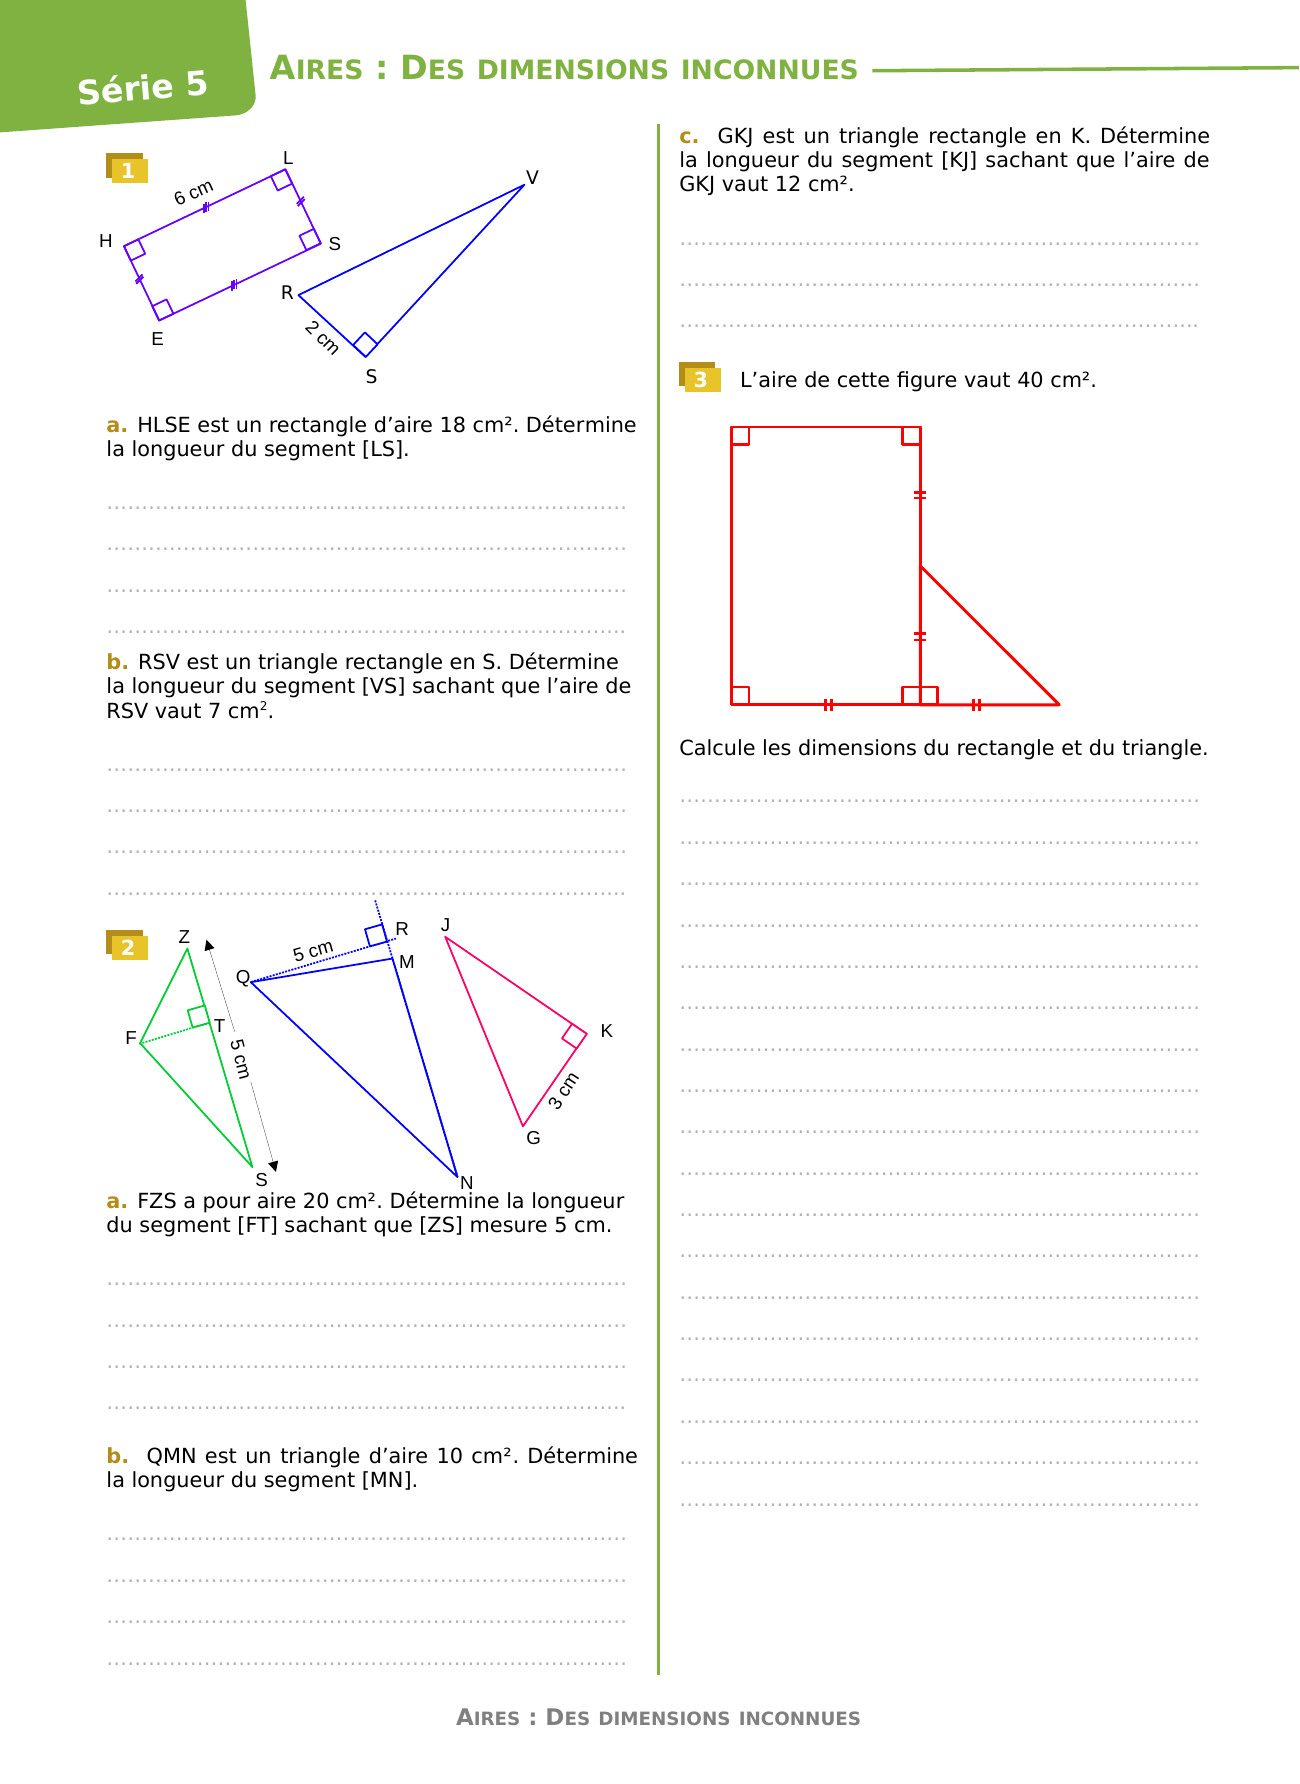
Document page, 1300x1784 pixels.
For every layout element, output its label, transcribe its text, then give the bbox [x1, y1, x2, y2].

text ………………………………………………………………… [106, 473, 638, 514]
text ………………………………………………………………… [679, 891, 1211, 932]
text ………………………………………………………………… [106, 1628, 638, 1670]
text ………………………………………………………………… [679, 1469, 1211, 1511]
text ………………………………………………………………… [106, 1249, 638, 1291]
text ………………………………………………………………… [106, 1504, 638, 1546]
text ………………………………………………………………… [679, 849, 1211, 891]
text ………………………………………………………………… [679, 1387, 1211, 1428]
text ………………………………………………………………… [106, 1332, 638, 1373]
text ………………………………………………………………... [106, 859, 638, 900]
list FZS a pour aire 20 cm². Détermine la lon­gueur du segment [FT] sachant que [ZS] mesure 5 cm. [106, 1189, 638, 1237]
text ………………………………………………………………… [106, 1546, 638, 1587]
text ………………………………………………………………… [106, 776, 638, 817]
text ………………………………………………………………… [679, 1097, 1211, 1139]
text ………………………………………………………………... [106, 1373, 638, 1414]
text ………………………………………………………………… [679, 973, 1211, 1014]
text ………………………………………………………………… [679, 1056, 1211, 1097]
text ………………………………………………………………… [679, 1221, 1211, 1263]
text ………………………………………………………………… [679, 1304, 1211, 1345]
text ………………………………………………………………… [106, 1291, 638, 1332]
text ………………………………………………………………… [679, 1139, 1211, 1180]
text Calcule les dimensions du rectangle et du triangle. [679, 736, 1211, 761]
text ………………………………………………………………… [679, 250, 1211, 291]
subtitle L’aire de cette figure vaut 40 cm². [715, 362, 1211, 392]
text ………………………………………………………………… [679, 1014, 1211, 1056]
subtitle QMN est un triangle d’aire 10 cm². Déter­mine la longueur du segment [MN]. [106, 1444, 638, 1493]
text ………………………………………………………………… [106, 1587, 638, 1628]
text ………………………………………………………………... [106, 597, 638, 638]
text ………………………………………………………………… [679, 766, 1211, 808]
text ………………………………………………………………… [679, 1263, 1211, 1304]
text ………………………………………………………………… [679, 1428, 1211, 1469]
subtitle GKJ est un triangle rectangle en K. Détermine la longueur du segment [KJ] sachant que l’aire de GKJ vaut 12 cm². [679, 124, 1211, 197]
text ………………………………………………………………… [679, 1345, 1211, 1387]
text ………………………………………………………………… [106, 514, 638, 556]
text ………………………………………………………………… [106, 735, 638, 776]
text ………………………………………………………………… [679, 808, 1211, 849]
text ………………………………………………………………... [679, 291, 1211, 332]
list HLSE est un rectangle d’aire 18 cm². Déter­mine la longueur du segment [LS]. [106, 413, 638, 461]
list RSV est un triangle rectangle en S. Détermine la longueur du segment [VS] sachant que l’aire de RSV vaut 7 cm2. [106, 650, 638, 723]
text ………………………………………………………………… [679, 1180, 1211, 1221]
text ………………………………………………………………… [679, 932, 1211, 973]
text ………………………………………………………………… [106, 556, 638, 597]
text ………………………………………………………………… [106, 817, 638, 859]
text ………………………………………………………………… [679, 208, 1211, 250]
